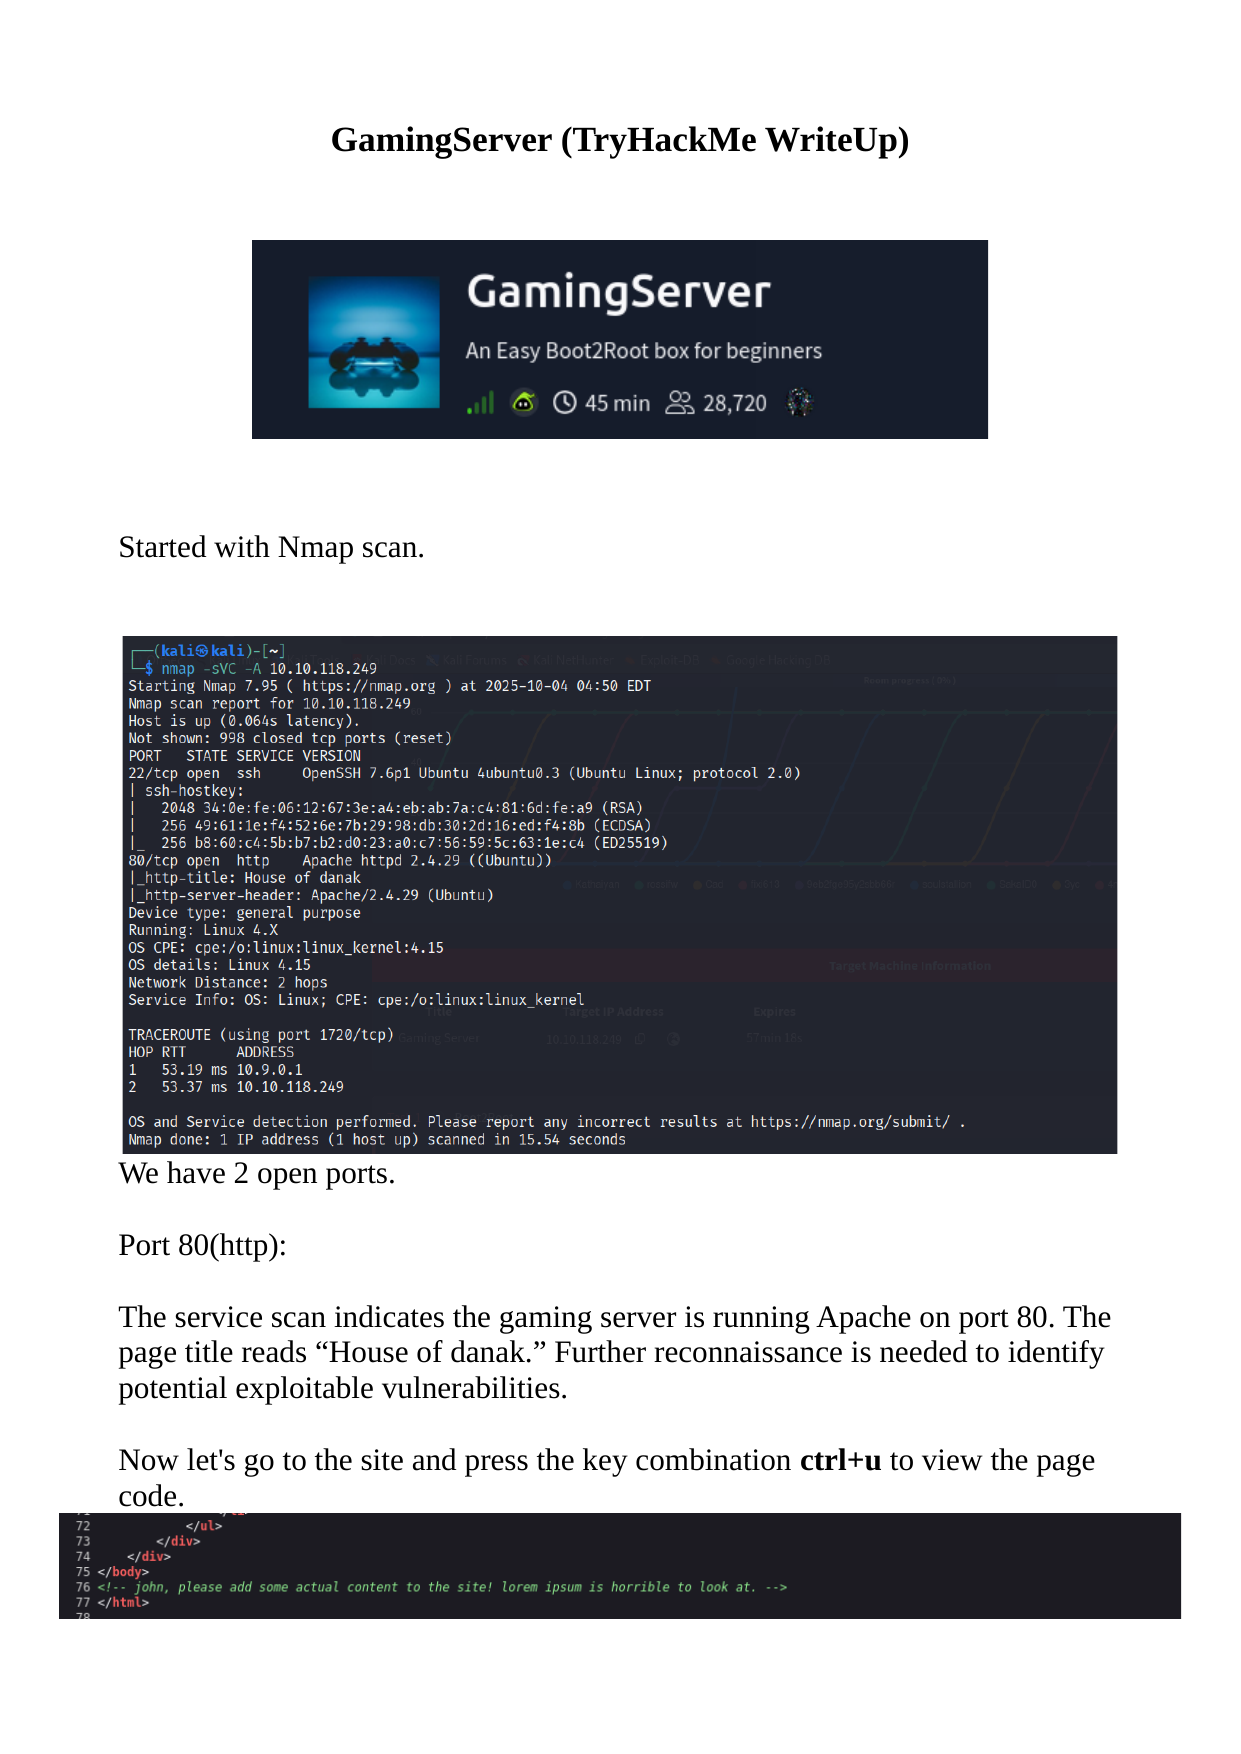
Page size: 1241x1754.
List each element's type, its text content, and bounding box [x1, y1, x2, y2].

text GamingServer (TryHackMe WriteUp) [118, 118, 1122, 159]
text We have 2 open ports. [118, 636, 1122, 1190]
text Started with Nmap scan. [118, 528, 1122, 564]
text The service scan indicates the gaming server is running Apache on port 80. The page title reads “House of danak.” Further reconnaissance is needed to identify potential exploitable vulnerabilities. [118, 1298, 1122, 1406]
picture [252, 240, 989, 439]
text Port 80(http): [118, 1226, 1122, 1262]
text Now let's go to the site and press the key combination ctrl+u to view the page code. [118, 1442, 1122, 1513]
picture [122, 636, 1118, 1154]
picture [59, 1513, 1182, 1619]
